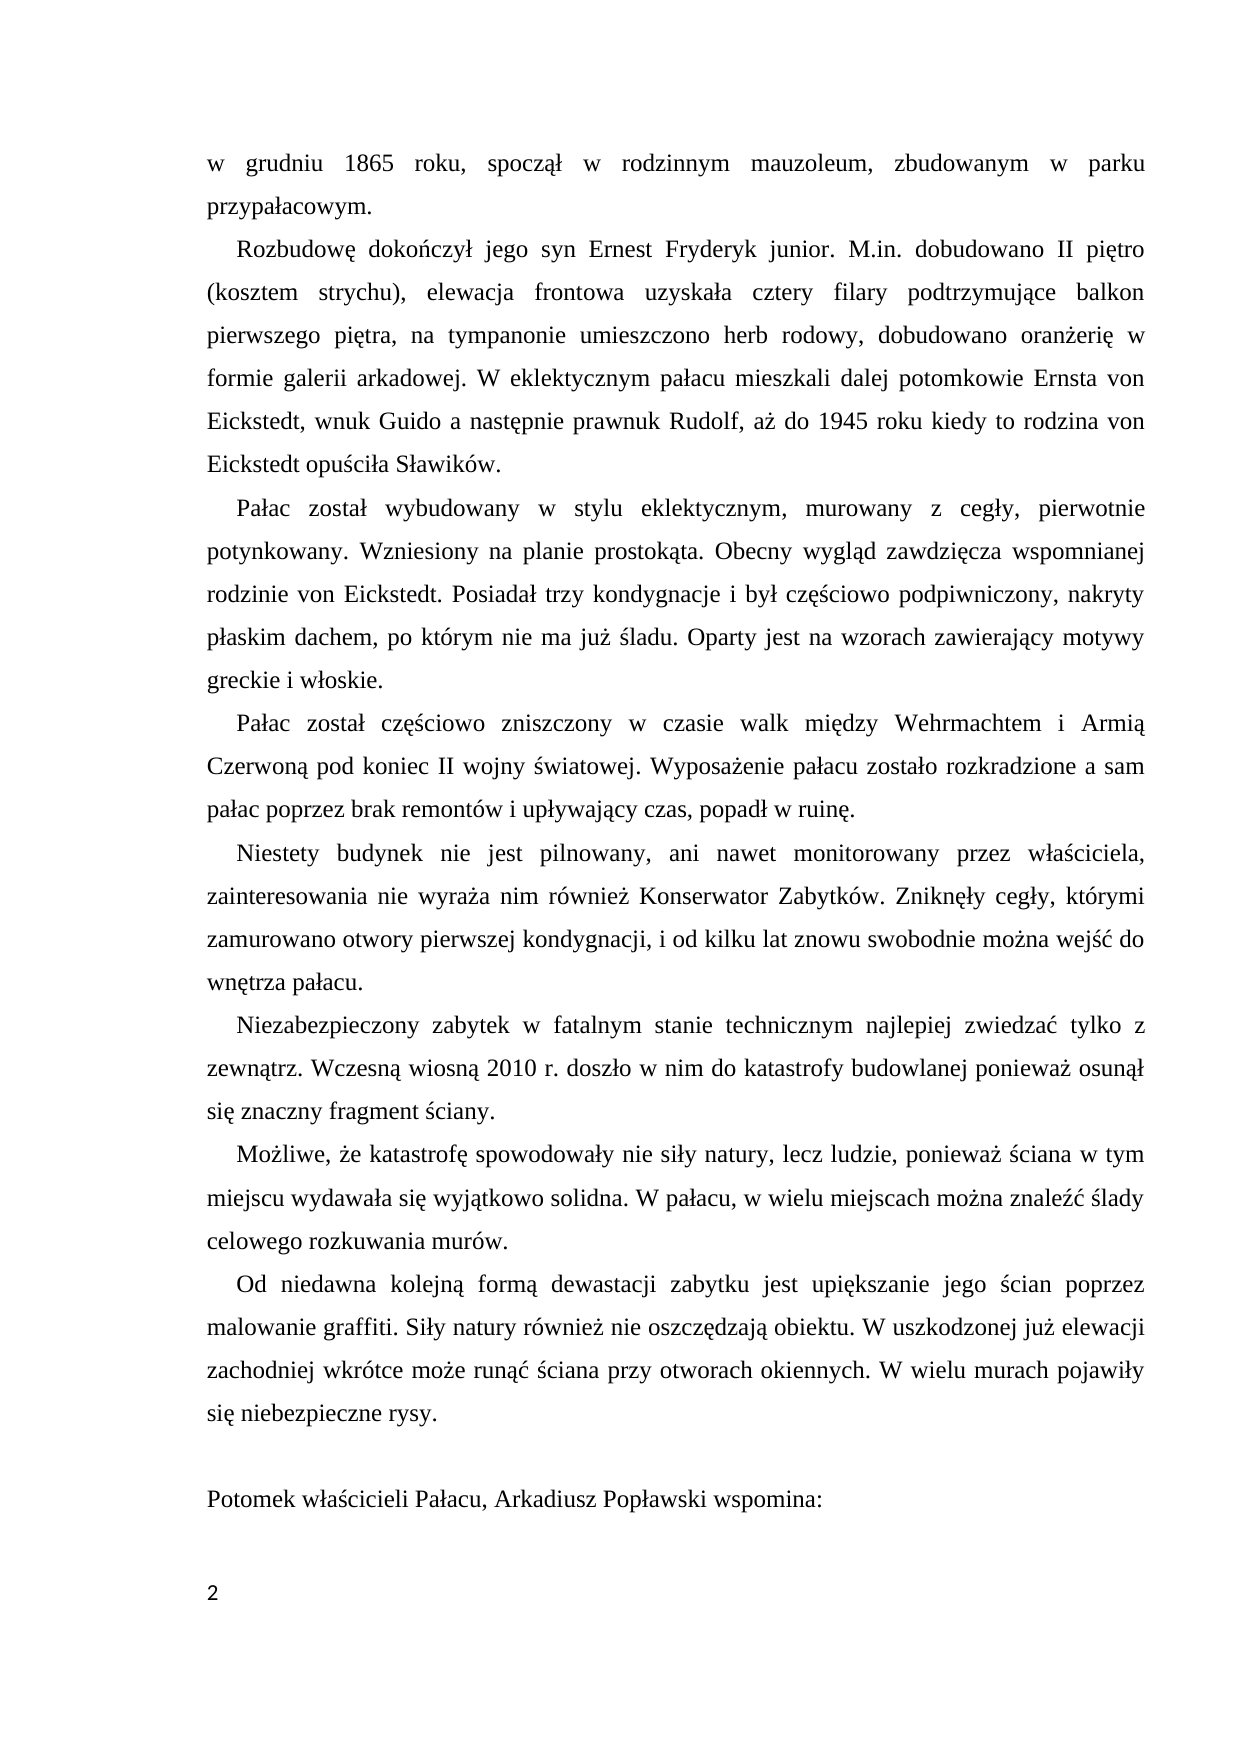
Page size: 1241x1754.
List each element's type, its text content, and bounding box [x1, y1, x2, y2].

text Pałac został wybudowany w stylu eklektycznym, murowany z cegły, pierwotnie potynkowany. Wzniesiony na planie prostokąta. Obecny wygląd zawdzięcza wspomnianej rodzinie von Eickstedt. Posiadał trzy kondygnacje i był częściowo podpiwniczony, nakryty płaskim dachem, po którym nie ma już śladu. Oparty jest na wzorach zawierający motywy greckie i włoskie. [207, 493, 1146, 694]
text Potomek właścicieli Pałacu, Arkadiusz Popławski wspomina: [207, 1484, 1146, 1513]
text Rozbudowę dokończył jego syn Ernest Fryderyk junior. M.in. dobudowano II piętro (kosztem strychu), elewacja frontowa uzyskała cztery filary podtrzymujące balkon pierwszego piętra, na tympanonie umieszczono herb rodowy, dobudowano oranżerię w formie galerii arkadowej. W eklektycznym pałacu mieszkali dalej potomkowie Ernsta von Eickstedt, wnuk Guido a następnie prawnuk Rudolf, aż do 1945 roku kiedy to rodzina von Eickstedt opuściła Sławików. [207, 234, 1146, 478]
text Niezabezpieczony zabytek w fatalnym stanie technicznym najlepiej zwiedzać tylko z zewnątrz. Wczesną wiosną 2010 r. doszło w nim do katastrofy budowlanej ponieważ osunął się znaczny fragment ściany. [207, 1010, 1146, 1125]
text Możliwe, że katastrofę spowodowały nie siły natury, lecz ludzie, ponieważ ściana w tym miejscu wydawała się wyjątkowo solidna. W pałacu, w wielu miejscach można znaleźć ślady celowego rozkuwania murów. [207, 1139, 1146, 1254]
text w grudniu 1865 roku, spoczął w rodzinnym mauzoleum, zbudowanym w parku przypałacowym. [207, 148, 1146, 219]
text Pałac został częściowo zniszczony w czasie walk między Wehrmachtem i Armią Czerwoną pod koniec II wojny światowej. Wyposażenie pałacu zostało rozkradzione a sam pałac poprzez brak remontów i upływający czas, popadł w ruinę. [207, 708, 1146, 823]
text Od niedawna kolejną formą dewastacji zabytku jest upiększanie jego ścian poprzez malowanie graffiti. Siły natury również nie oszczędzają obiektu. W uszkodzonej już elewacji zachodniej wkrótce może runąć ściana przy otworach okiennych. W wielu murach pojawiły się niebezpieczne rysy. [207, 1269, 1146, 1427]
text Niestety budynek nie jest pilnowany, ani nawet monitorowany przez właściciela, zainteresowania nie wyraża nim również Konserwator Zabytków. Zniknęły cegły, którymi zamurowano otwory pierwszej kondygnacji, i od kilku lat znowu swobodnie można wejść do wnętrza pałacu. [207, 838, 1146, 996]
